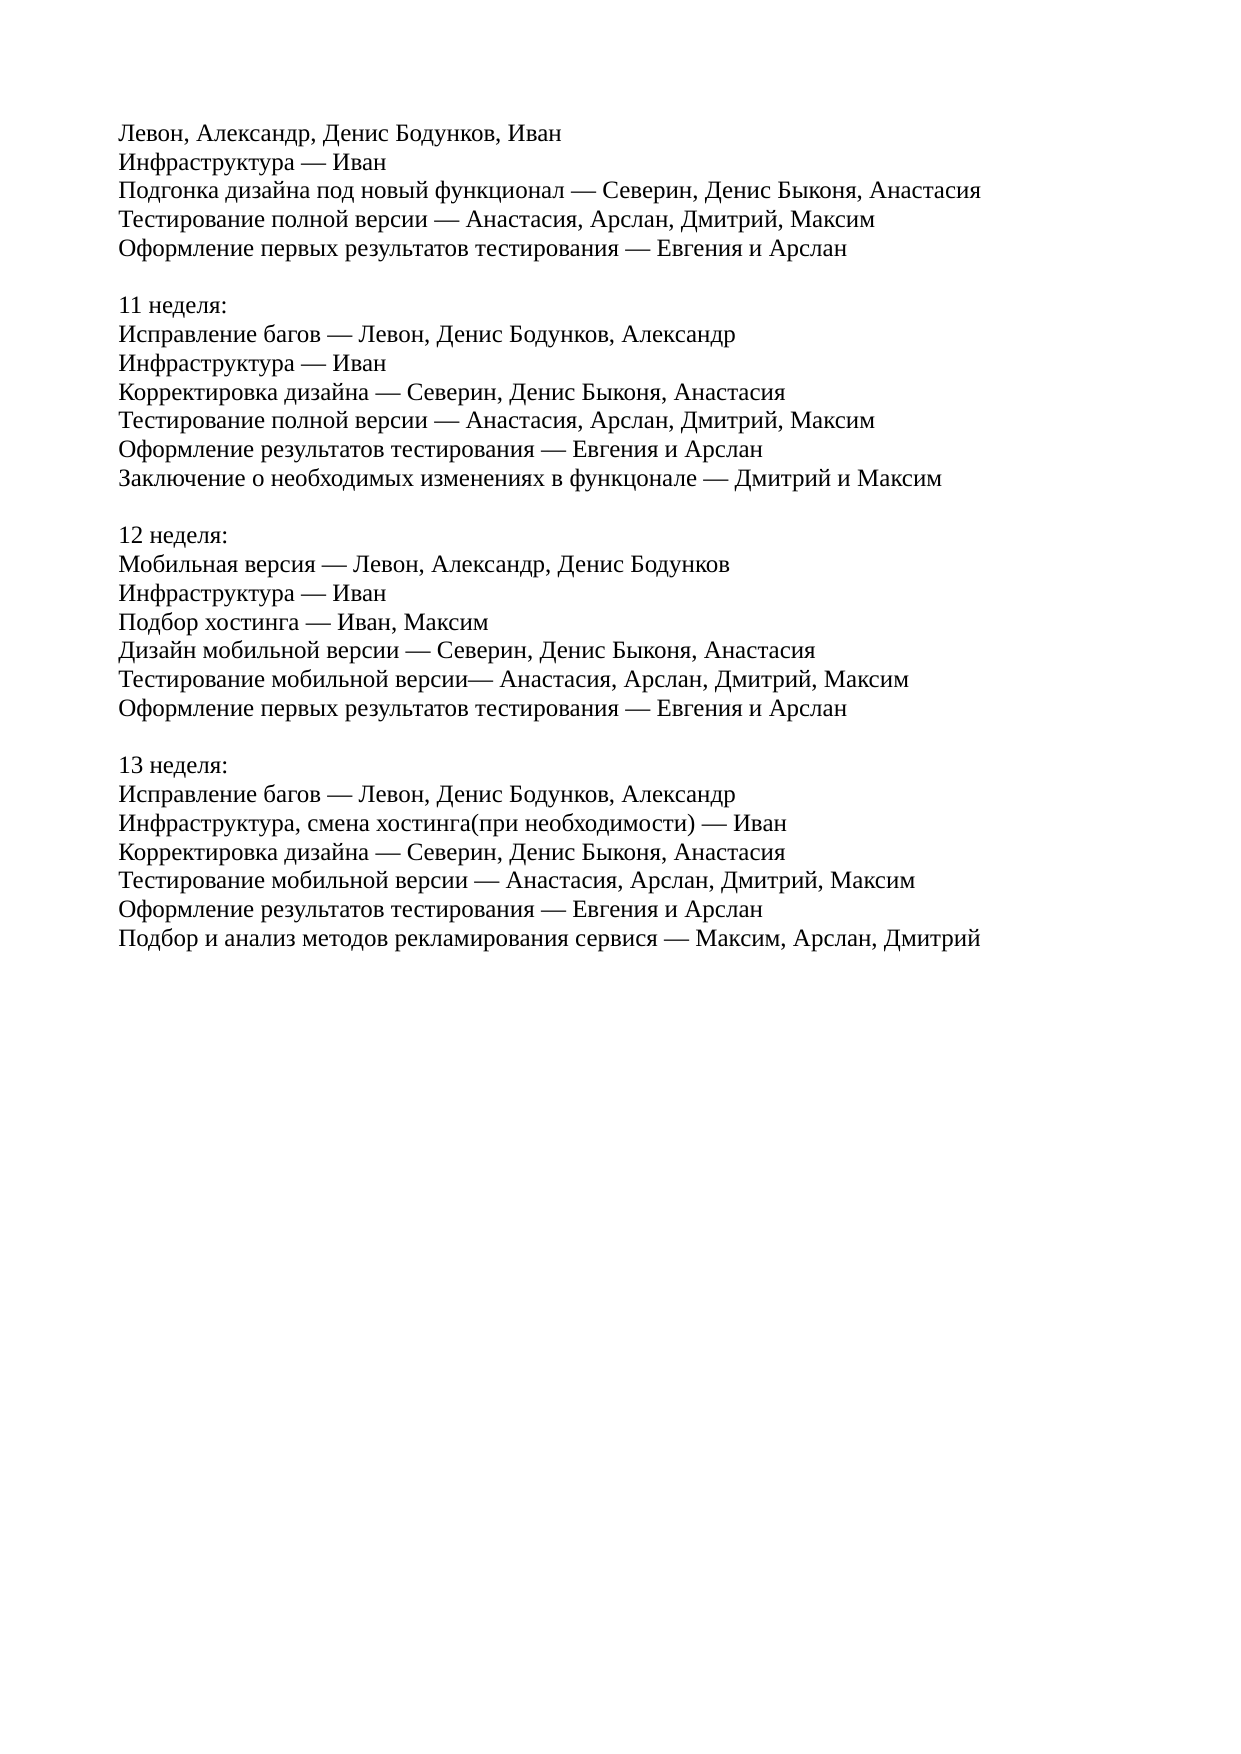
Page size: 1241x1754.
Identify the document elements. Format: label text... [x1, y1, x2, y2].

text Тестирование полной версии — Анастасия, Арслан, Дмитрий, Максим [118, 204, 1122, 233]
text Инфраструктура — Иван [118, 348, 1122, 377]
text 11 неделя: [118, 291, 1122, 319]
text Мобильная версия — Левон, Александр, Денис Бодунков [118, 549, 1122, 578]
text Заключение о необходимых изменениях в функцонале — Дмитрий и Максим [118, 463, 1122, 492]
text Исправление багов — Левон, Денис Бодунков, Александр [118, 779, 1122, 808]
text Инфраструктура — Иван [118, 147, 1122, 176]
text Корректировка дизайна — Северин, Денис Быконя, Анастасия [118, 377, 1122, 406]
text Корректировка дизайна — Северин, Денис Быконя, Анастасия [118, 837, 1122, 866]
text Оформление результатов тестирования — Евгения и Арслан [118, 894, 1122, 923]
text Подгонка дизайна под новый функционал — Северин, Денис Быконя, Анастасия [118, 176, 1122, 204]
text Инфраструктура, смена хостинга(при необходимости) — Иван [118, 808, 1122, 837]
text Оформление первых результатов тестирования — Евгения и Арслан [118, 693, 1122, 722]
text Подбор и анализ методов рекламирования сервися — Максим, Арслан, Дмитрий [118, 923, 1122, 952]
text Дизайн мобильной версии — Северин, Денис Быконя, Анастасия [118, 636, 1122, 664]
text Инфраструктура — Иван [118, 578, 1122, 607]
text Исправление багов — Левон, Денис Бодунков, Александр [118, 319, 1122, 348]
text - Левон, Александр, Денис Бодунков, Иван [118, 118, 1122, 147]
text 12 неделя: [118, 521, 1122, 549]
text Тестирование мобильной версии— Анастасия, Арслан, Дмитрий, Максим [118, 664, 1122, 693]
text Тестирование полной версии — Анастасия, Арслан, Дмитрий, Максим [118, 406, 1122, 434]
text Оформление результатов тестирования — Евгения и Арслан [118, 434, 1122, 463]
text Подбор хостинга — Иван, Максим [118, 607, 1122, 636]
text Оформление первых результатов тестирования — Евгения и Арслан [118, 233, 1122, 262]
text Тестирование мобильной версии — Анастасия, Арслан, Дмитрий, Максим [118, 866, 1122, 894]
text 13 неделя: [118, 751, 1122, 779]
